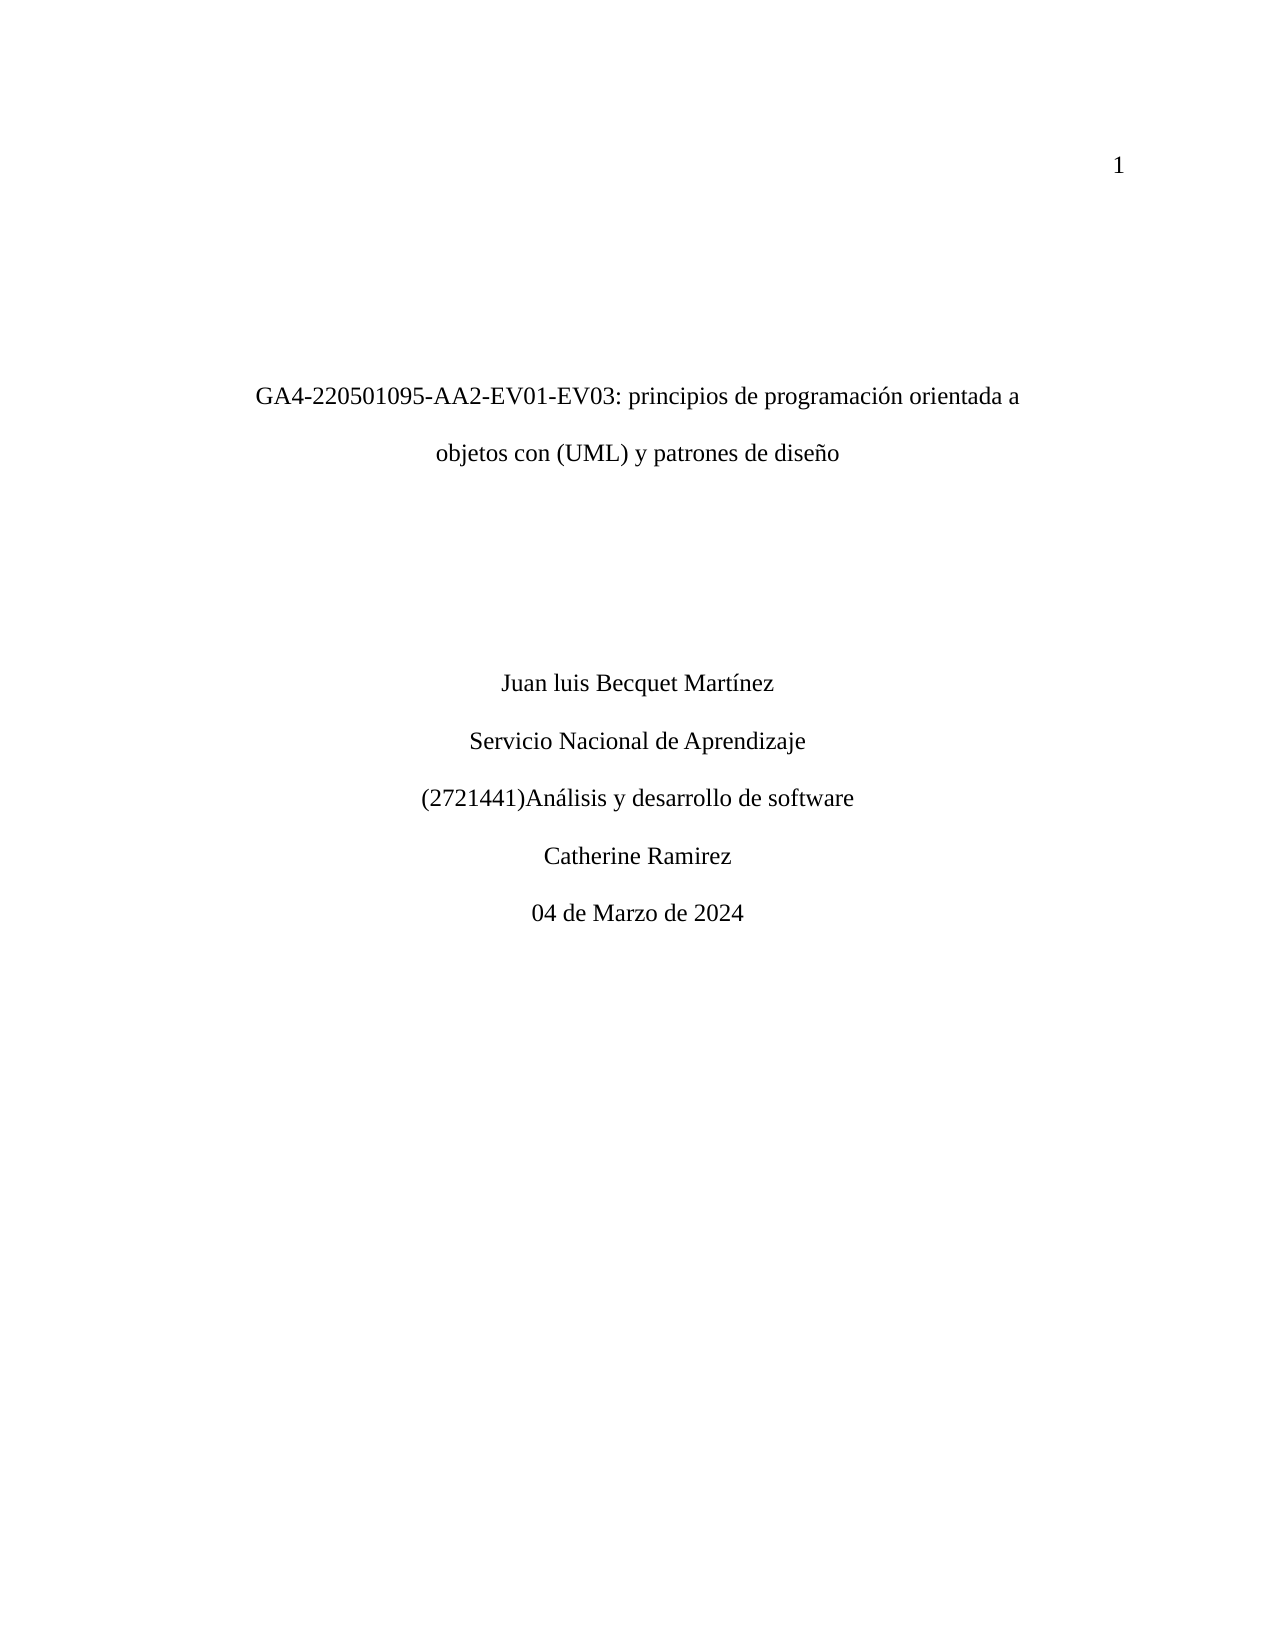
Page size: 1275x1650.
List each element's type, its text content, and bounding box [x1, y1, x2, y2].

text Juan luis Becquet Martínez [150, 668, 1125, 697]
text Servicio Nacional de Aprendizaje [150, 726, 1125, 754]
text Catherine Ramirez [150, 841, 1125, 869]
text 04 de Marzo de 2024 [150, 898, 1125, 927]
text (2721441)Análisis y desarrollo de software [150, 783, 1125, 812]
text objetos con (UML) y patrones de diseño [150, 438, 1125, 467]
text GA4-220501095-AA2-EV01-EV03: principios de programación orientada a [150, 381, 1125, 409]
